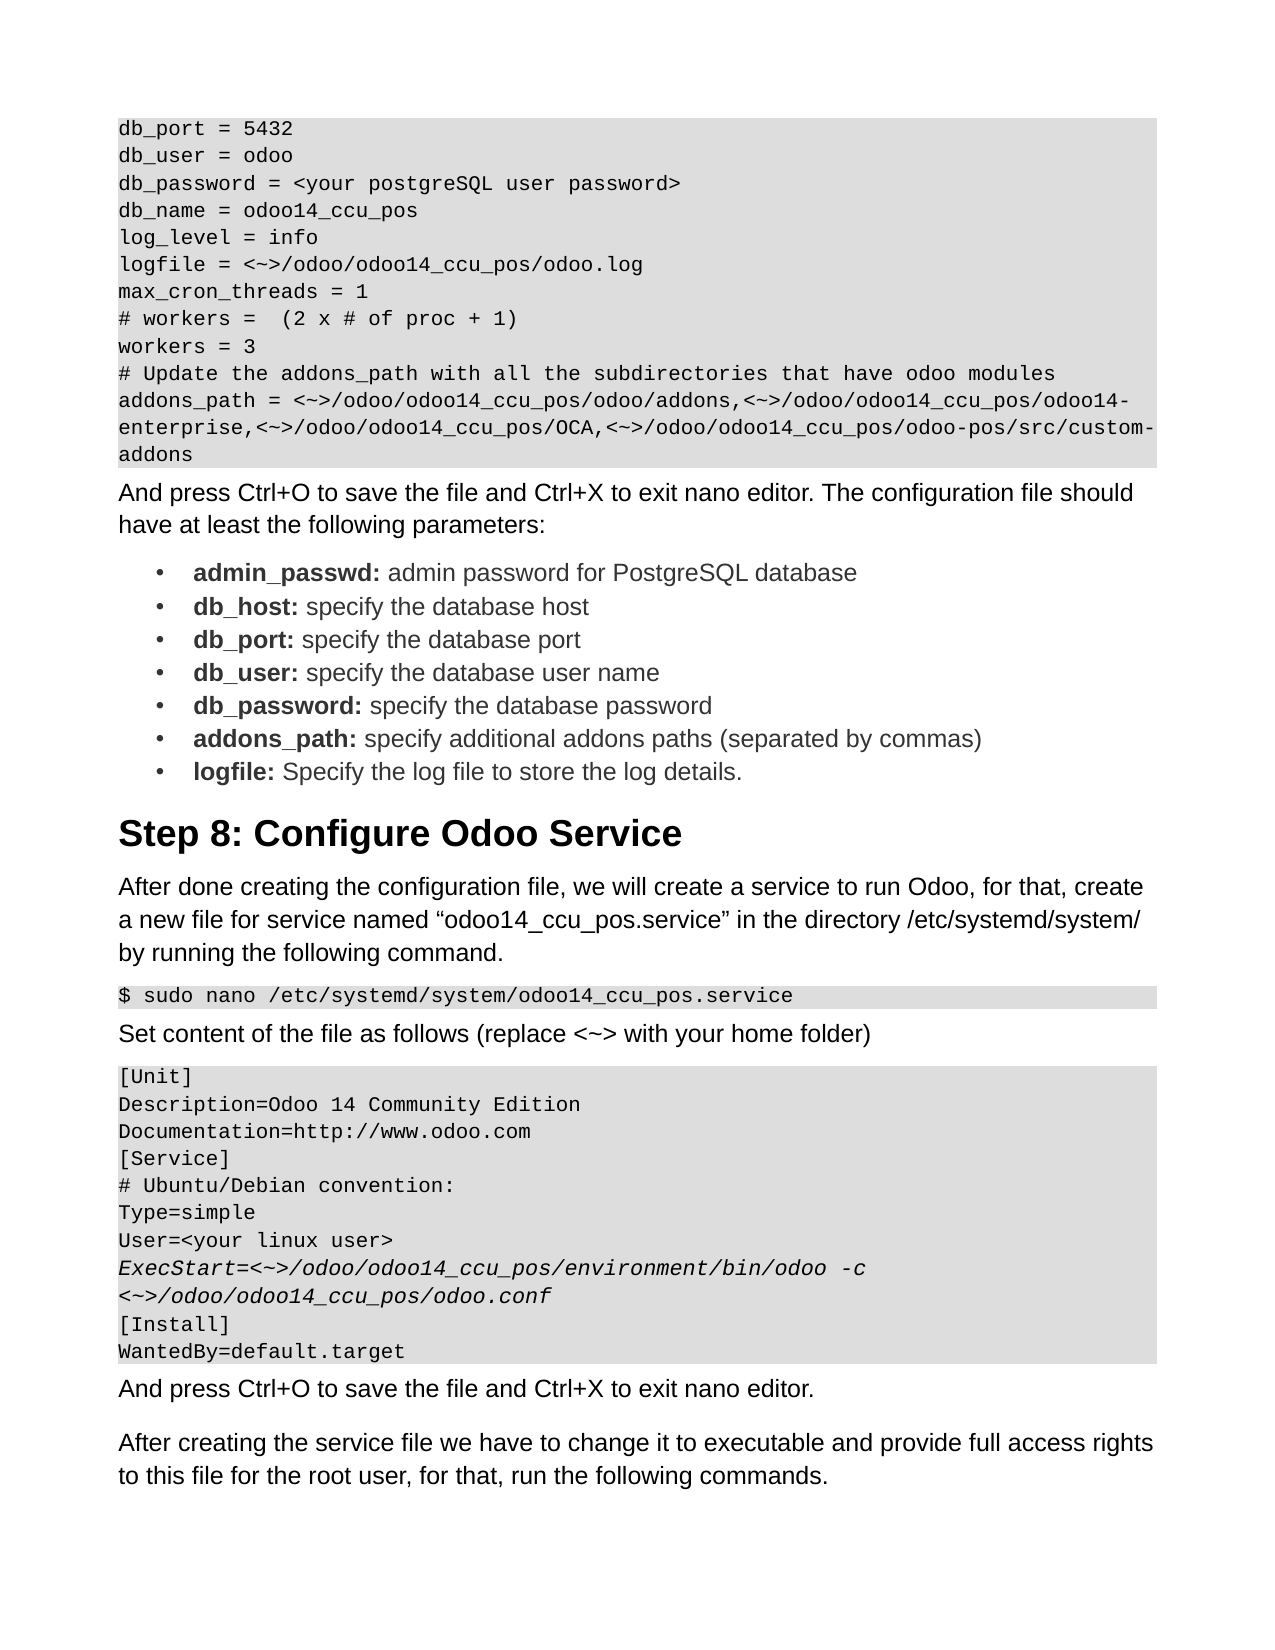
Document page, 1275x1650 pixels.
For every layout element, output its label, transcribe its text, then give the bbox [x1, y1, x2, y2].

text [Service] [231, 1148, 1157, 1172]
text addons_path = <~>/odoo/odoo14_ccu_pos/odoo/addons,<~>/odoo/odoo14_ccu_pos/odoo14-enterprise,<~>/odoo/odoo14_ccu_pos/OCA,<~>/odoo/odoo14_ccu_pos/odoo-pos/src/custom-addons [118, 390, 1157, 468]
text $ sudo nano /etc/systemd/system/odoo14_ccu_pos.service [793, 986, 1157, 1009]
text After creating the service file we have to change it to executable and provide full access rights to this file for the root user, for that, run the following commands. [118, 1428, 1157, 1489]
text WantedBy=default.target [406, 1341, 1157, 1364]
text Set content of the file as follows (replace <~> with your home folder) [118, 1019, 1157, 1047]
text Type=simple [118, 1202, 1157, 1226]
list db_port: specify the database port [156, 624, 1157, 653]
text And press Ctrl+O to save the file and Ctrl+X to exit nano editor. The configuration file should have at least the following parameters: [118, 477, 1157, 539]
text $ sudo nano /etc/systemd/system/odoo14_ccu_pos.service [618, 986, 693, 1009]
text And press Ctrl+O to save the file and Ctrl+X to exit nano editor. [118, 1374, 1157, 1403]
text # Update the addons_path with all the subdirectories that have odoo modules [1056, 363, 1157, 386]
text logfile = <~>/odoo/odoo14_ccu_pos/odoo.log [643, 254, 1157, 278]
text workers = 3 [256, 336, 1157, 359]
list db_password: specify the database password [156, 691, 1157, 720]
text [Install] [231, 1314, 1157, 1337]
list admin_passwd: admin password for PostgreSQL database [156, 558, 1157, 587]
text db_user = odoo [293, 145, 1157, 169]
text # Ubuntu/Debian convention: [456, 1175, 1157, 1199]
text db_password = <your postgreSQL user password> [118, 172, 1157, 196]
text Documentation=http://www.odoo.com [531, 1121, 1157, 1144]
list addons_path: specify additional addons paths (separated by commas) [156, 724, 1157, 753]
list db_host: specify the database host [156, 591, 1157, 620]
text [Unit] [193, 1066, 1157, 1090]
text db_port = 5432 [293, 118, 1157, 142]
text max_cron_threads = 1 [368, 281, 1157, 305]
text Description=Odoo 14 Community Edition [343, 1094, 1157, 1117]
text db_name = odoo14_ccu_pos [418, 200, 1157, 223]
subtitle Step 8: Configure Odoo Service [118, 811, 1157, 854]
text log_level = info [318, 227, 1157, 251]
text After done creating the configuration file, we will create a service to run Odoo, for that, create a new file for service named “odoo14_ccu_pos.service” in the directory /etc/systemd/system/ by running the following command. [118, 872, 1157, 966]
list db_user: specify the database user name [156, 658, 1157, 687]
text logfile = <~>/odoo/odoo14_ccu_pos/odoo.log [456, 254, 531, 278]
list logfile: Specify the log file to store the log details. [156, 757, 1157, 786]
text ExecStart=<~>/odoo/odoo14_ccu_pos/environment/bin/odoo -c <~>/odoo/odoo14_ccu_pos/odoo.conf [118, 1257, 1157, 1310]
text # workers = (2 x # of proc + 1) [118, 308, 1157, 332]
text User=<your linux user> [118, 1229, 1157, 1253]
